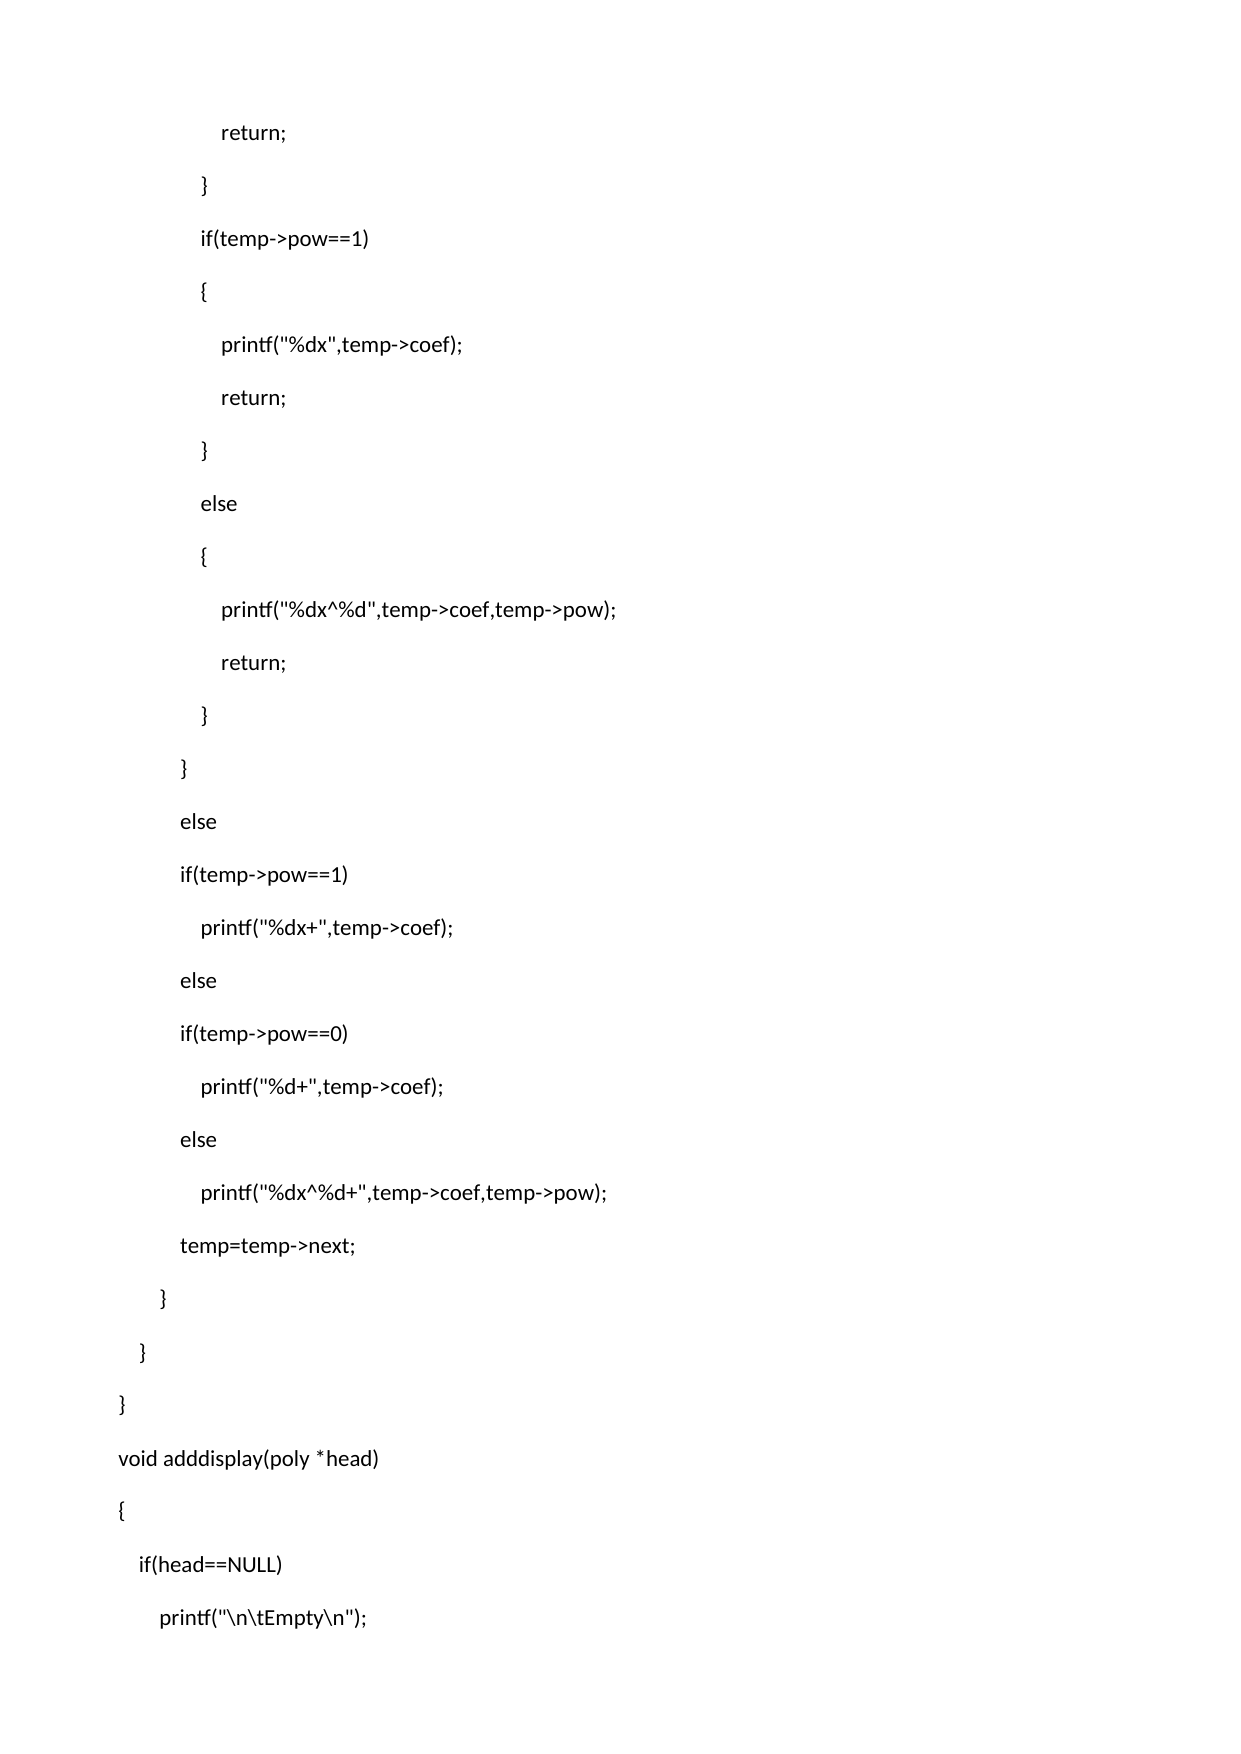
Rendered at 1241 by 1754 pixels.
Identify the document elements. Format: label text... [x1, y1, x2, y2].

text printf("\n\tEmpty\n"); [118, 1603, 1122, 1631]
text printf("%d+",temp->coef); [118, 1072, 1122, 1101]
text } [118, 1391, 1122, 1419]
text return; [118, 648, 1122, 676]
text if(temp->pow==1) [118, 224, 1122, 252]
text } [118, 1284, 1122, 1313]
text if(head==NULL) [118, 1550, 1122, 1578]
text } [118, 171, 1122, 199]
text void adddisplay(poly *head) [118, 1444, 1122, 1472]
text else [118, 807, 1122, 835]
text } [118, 436, 1122, 464]
text if(temp->pow==1) [118, 860, 1122, 888]
text { [118, 1497, 1122, 1525]
text printf("%dx+",temp->coef); [118, 913, 1122, 941]
text printf("%dx",temp->coef); [118, 330, 1122, 358]
text } [118, 1338, 1122, 1366]
text printf("%dx^%d",temp->coef,temp->pow); [118, 595, 1122, 623]
text } [118, 754, 1122, 782]
text return; [118, 383, 1122, 411]
text else [118, 966, 1122, 994]
text temp=temp->next; [118, 1232, 1122, 1259]
text else [118, 489, 1122, 517]
text printf("%dx^%d+",temp->coef,temp->pow); [118, 1178, 1122, 1207]
text } [118, 701, 1122, 729]
text else [118, 1126, 1122, 1153]
text if(temp->pow==0) [118, 1019, 1122, 1047]
text return; [118, 118, 1122, 146]
text { [118, 542, 1122, 570]
text { [118, 277, 1122, 305]
